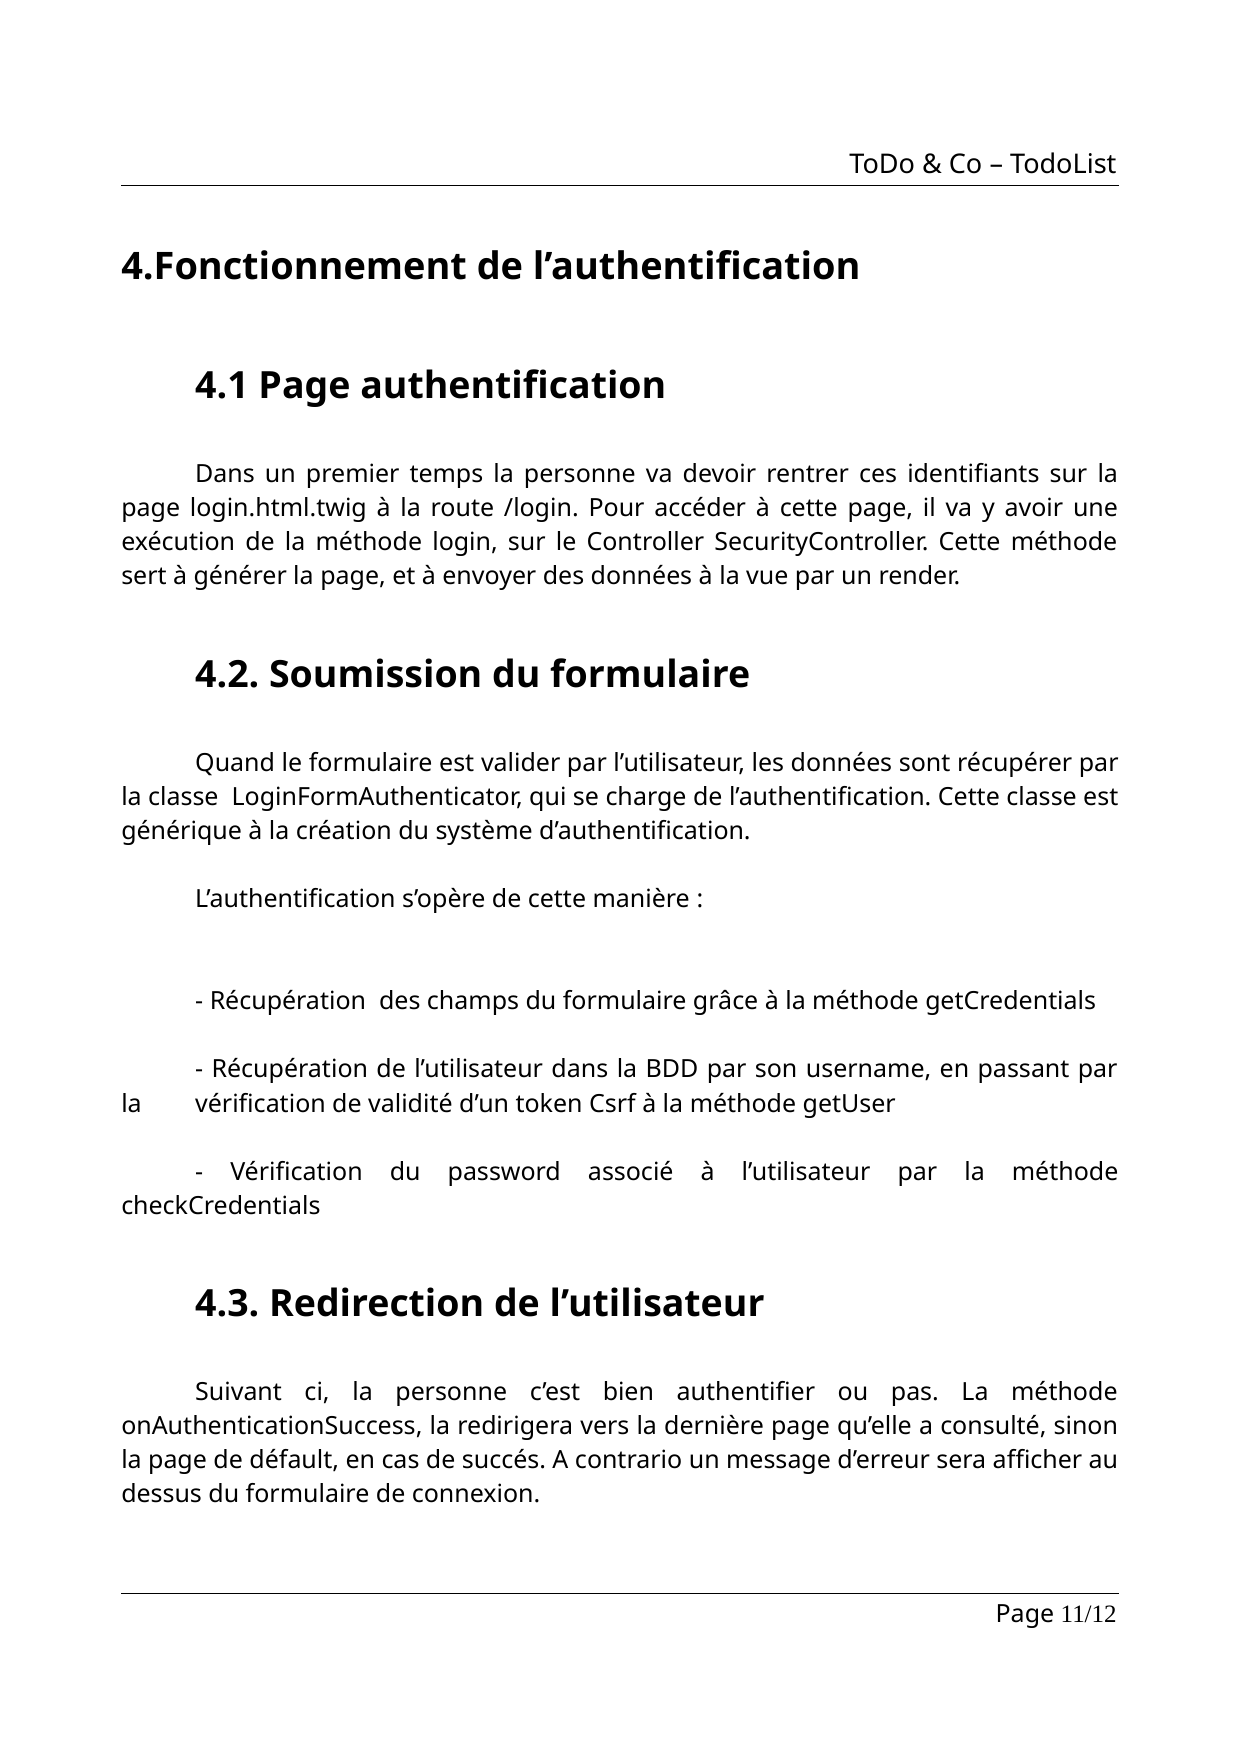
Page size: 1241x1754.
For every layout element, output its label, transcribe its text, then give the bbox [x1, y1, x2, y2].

subtitle 4.1 Page authentification [121, 358, 1119, 409]
subtitle 4.3. Redirection de l’utilisateur [121, 1276, 1119, 1327]
text Dans un premier temps la personne va devoir rentrer ces identifiants sur la page login.html.twig à la route /login. Pour accéder à cette page, il va y avoir une exécution de la méthode login, sur le Controller SecurityController. Cette méthode sert à générer la page, et à envoyer des données à la vue par un render. [121, 456, 1119, 592]
text - Récupération de l’utilisateur dans la BDD par son username, en passant par la vérification de validité d’un token Csrf à la méthode getUser [121, 1051, 1119, 1119]
text Quand le formulaire est valider par l’utilisateur, les données sont récupérer par la classe LoginFormAuthenticator, qui se charge de l’authentification. Cette classe est générique à la création du système d’authentification. [121, 744, 1119, 847]
subtitle 4.Fonctionnement de l’authentification [121, 239, 1119, 291]
subtitle 4.2. Soumission du formulaire [121, 647, 1119, 698]
text - Récupération des champs du formulaire grâce à la méthode getCredentials [121, 983, 1119, 1017]
text - Vérification du password associé à l’utilisateur par la méthode checkCredentials [121, 1153, 1119, 1221]
text Suivant ci, la personne c’est bien authentifier ou pas. La méthode onAuthenticationSuccess, la redirigera vers la dernière page qu’elle a consulté, sinon la page de défault, en cas de succés. A contrario un message d’erreur sera afficher au dessus du formulaire de connexion. [121, 1374, 1119, 1510]
text L’authentification s’opère de cette manière : [121, 881, 1119, 915]
